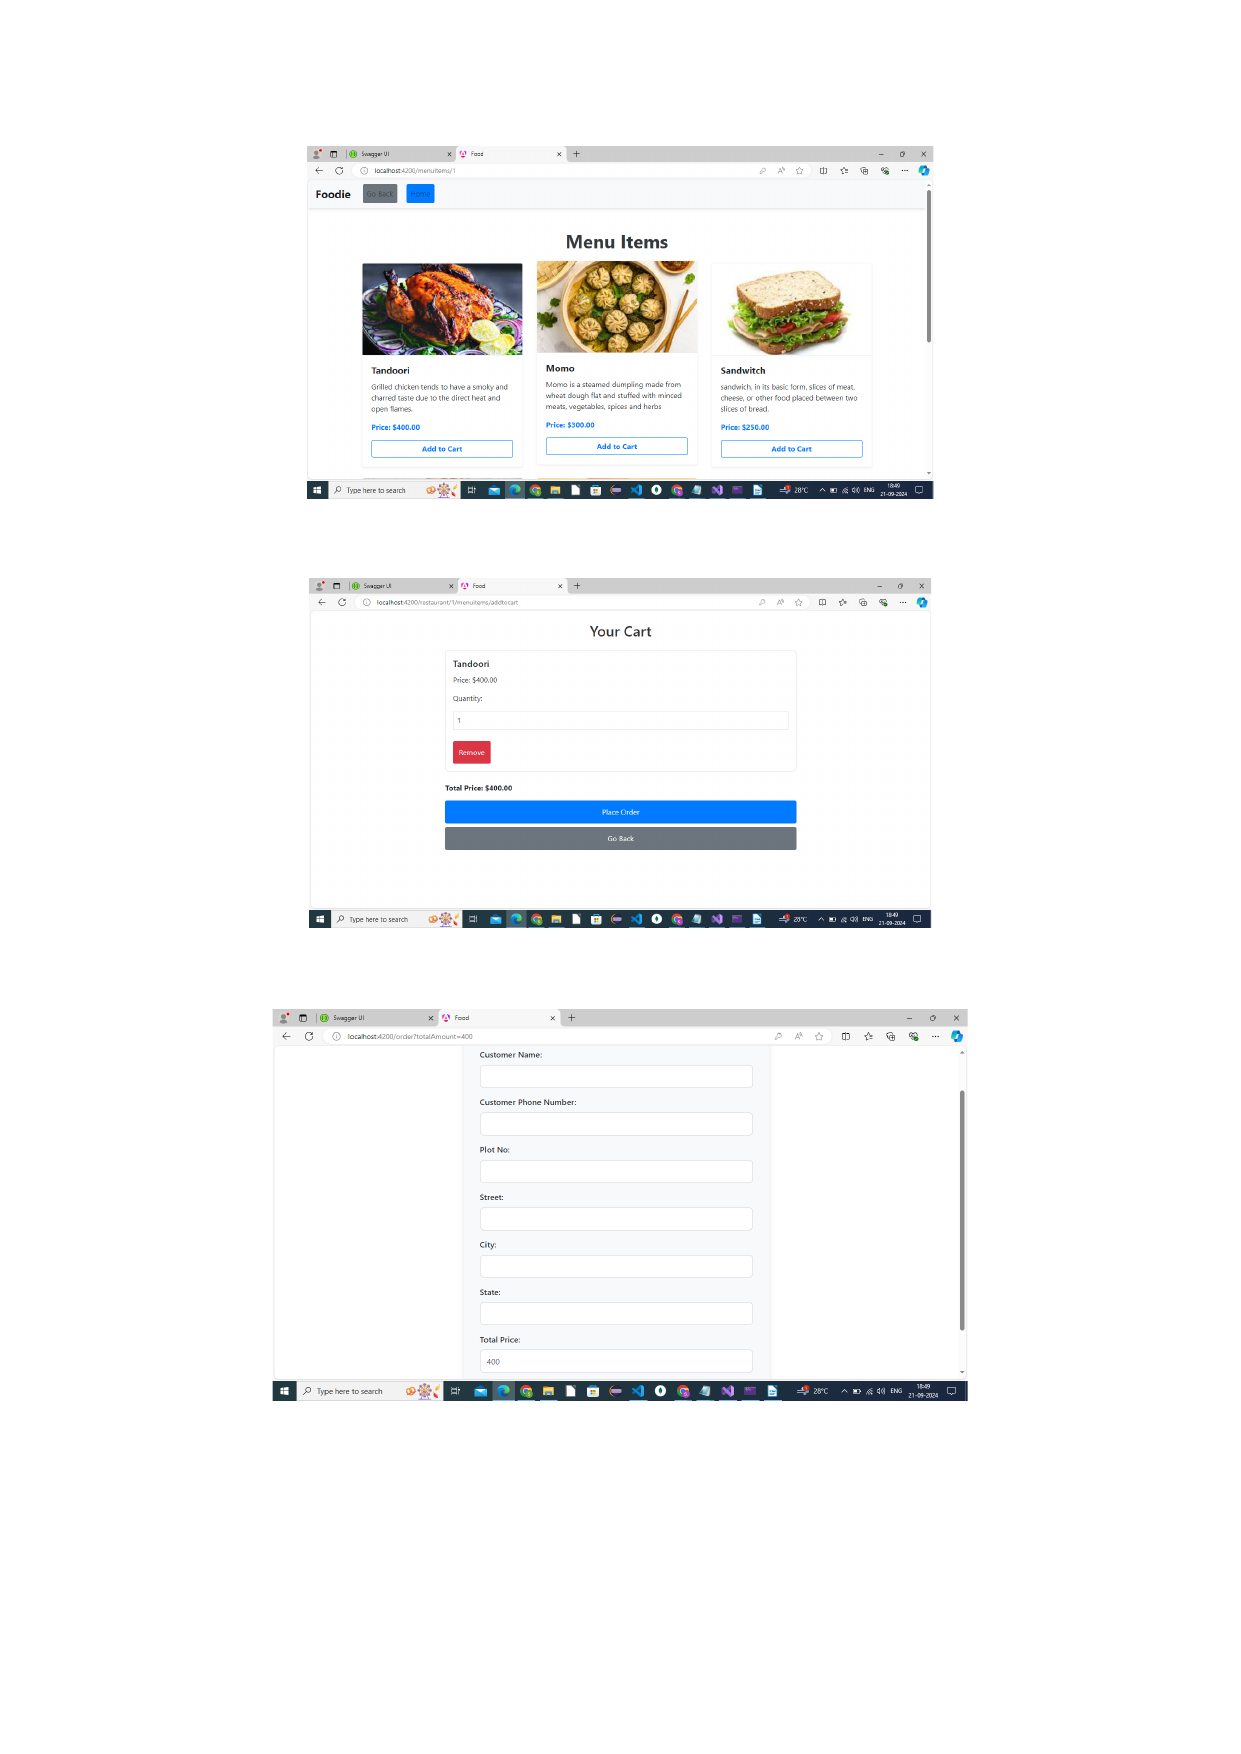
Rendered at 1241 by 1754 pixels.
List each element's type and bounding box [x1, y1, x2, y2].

picture [309, 578, 932, 928]
picture [307, 146, 934, 499]
picture [272, 1009, 968, 1401]
